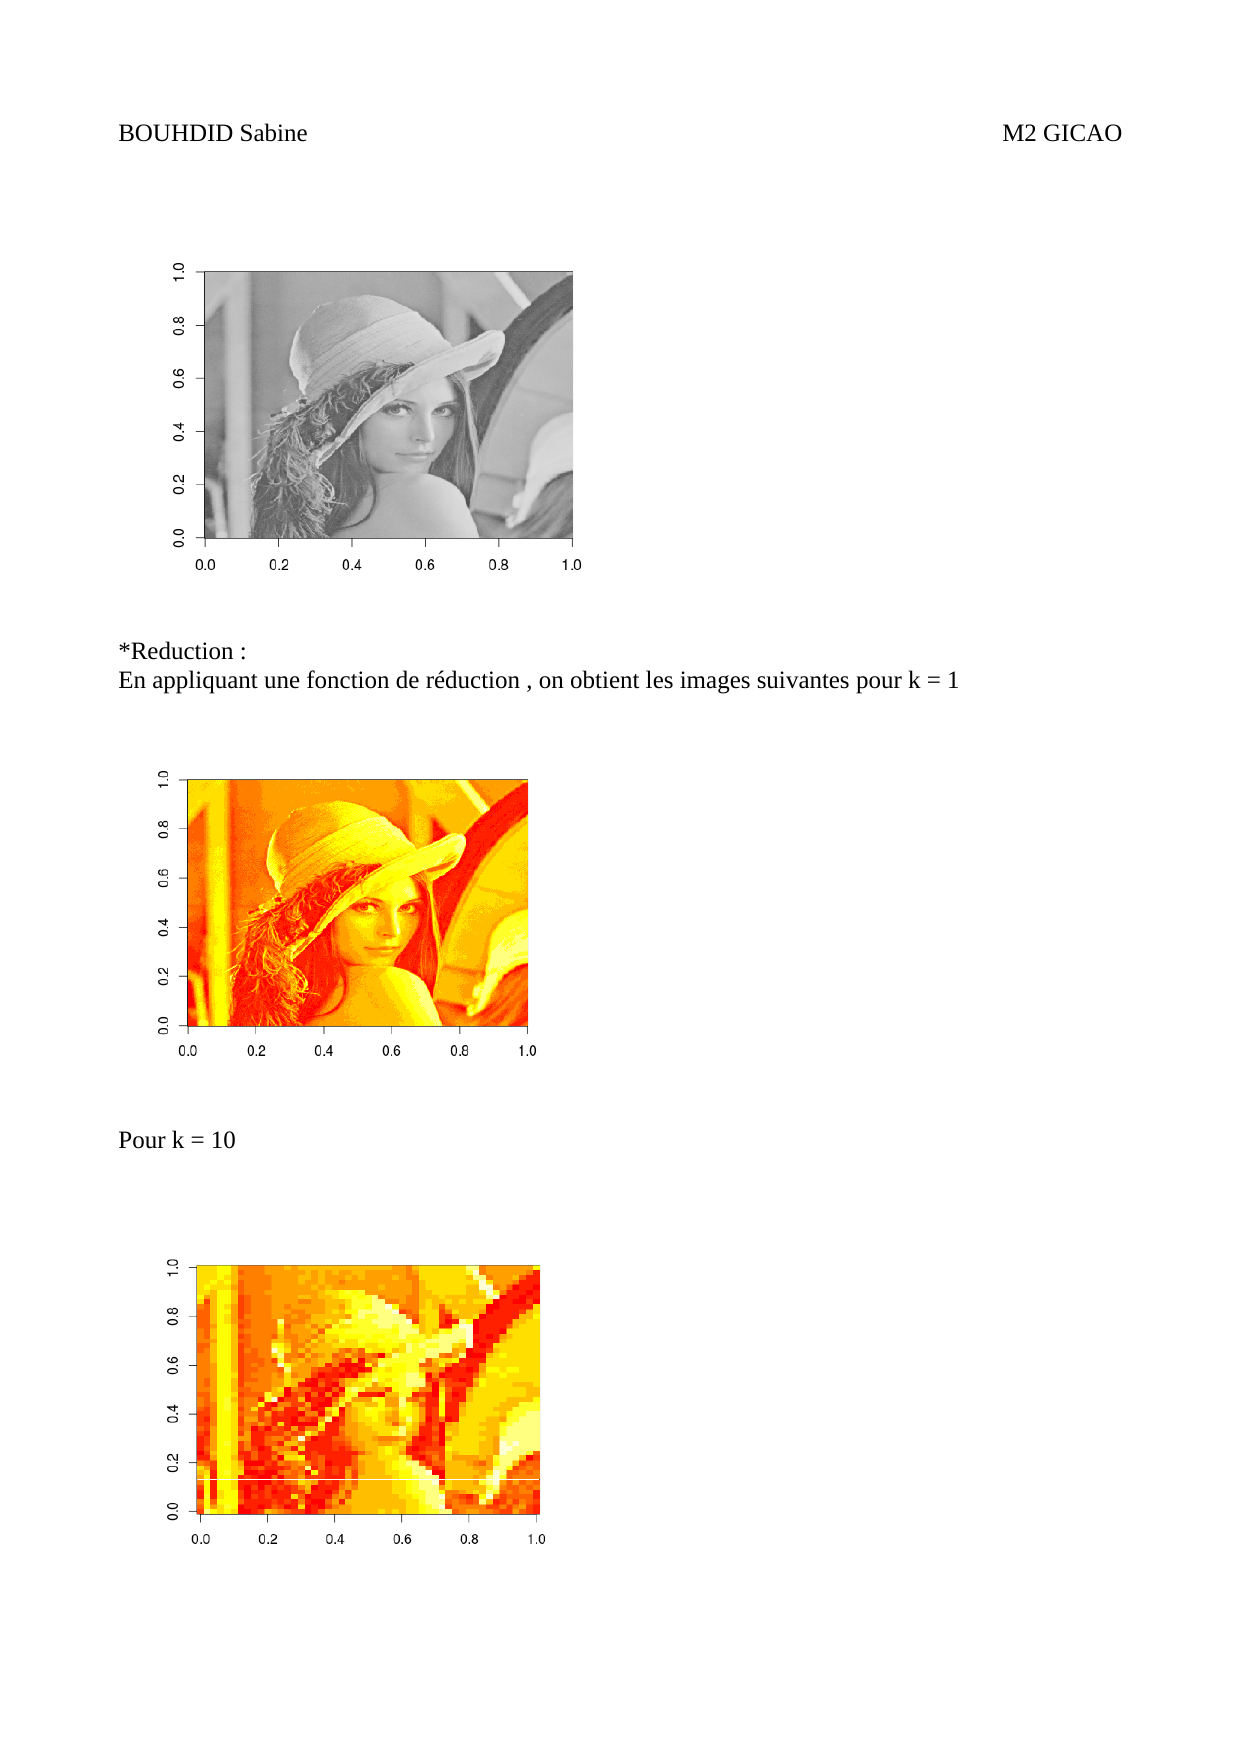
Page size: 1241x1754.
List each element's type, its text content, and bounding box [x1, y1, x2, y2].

text En appliquant une fonction de réduction , on obtient les images suivantes pour k = 1 [118, 665, 1122, 694]
picture [121, 712, 562, 1109]
text Pour k = 10 [118, 1125, 1122, 1154]
picture [132, 199, 608, 628]
text *Reduction : [118, 636, 1122, 665]
picture [129, 1198, 574, 1598]
